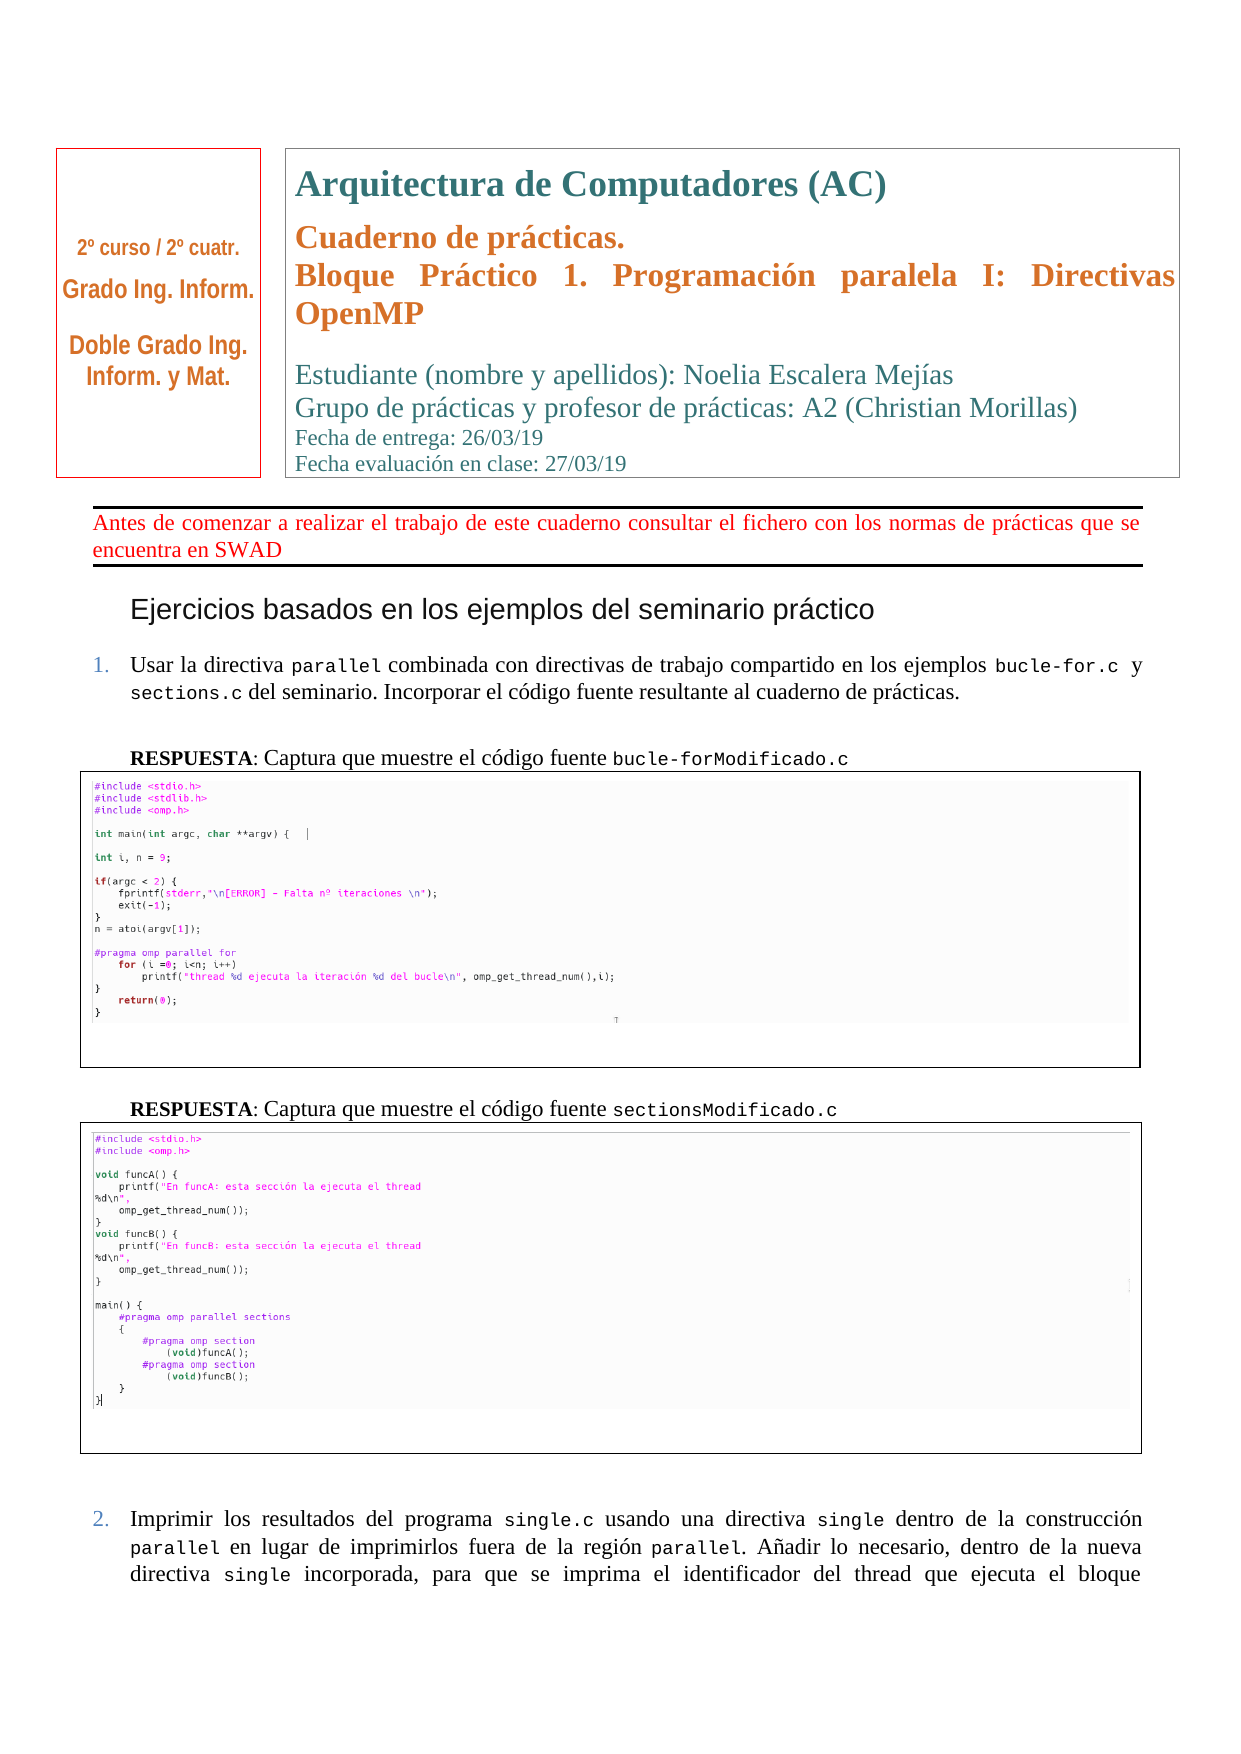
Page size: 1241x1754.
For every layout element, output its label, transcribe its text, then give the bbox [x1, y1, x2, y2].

text RESPUESTA: Captura que muestre el código fuente sectionsModificado.c [130, 1095, 1143, 1122]
subtitle Ejercicios basados en los ejemplos del seminario práctico [92, 592, 1143, 626]
list Usar la directiva parallel combinada con directivas de trabajo compartido en los ejemplos bucle-for.c y sections.c del seminario. Incorporar el código fuente resultante al cuaderno de prácticas. [92, 651, 1143, 705]
table_header Arquitectura de Computadores (AC) Cuaderno de prácticas. Bloque Práctico 1. Programación paralela I: Directivas OpenMP Estudiante (nombre y apellidos): Noelia Escalera Mejías Grupo de prácticas y profesor de prácticas: A2 (Christian Morillas) Fecha de entrega: 26/03/19 Fecha evaluación en clase: 27/03/19 [286, 149, 1179, 477]
table_header [261, 148, 285, 477]
picture [91, 1132, 1130, 1409]
table_header 2º curso / 2º cuatr. Grado Ing. Inform. Doble Grado Ing. Inform. y Mat. [57, 149, 260, 477]
table_header [81, 772, 1139, 1067]
list Imprimir los resultados del programa single.c usando una directiva single dentro de la construcción parallel en lugar de imprimirlos fuera de la región parallel. Añadir lo necesario, dentro de la nueva directiva single incorporada, para que se imprima el identificador del thread que ejecuta el bloque [92, 1505, 1143, 1587]
text Antes de comenzar a realizar el trabajo de este cuaderno consultar el fichero con los normas de prácticas que se encuentra en SWAD [92, 509, 1143, 567]
picture [91, 781, 1129, 1023]
text RESPUESTA: Captura que muestre el código fuente bucle-forModificado.c [130, 743, 1143, 771]
table_header [81, 1123, 1141, 1453]
